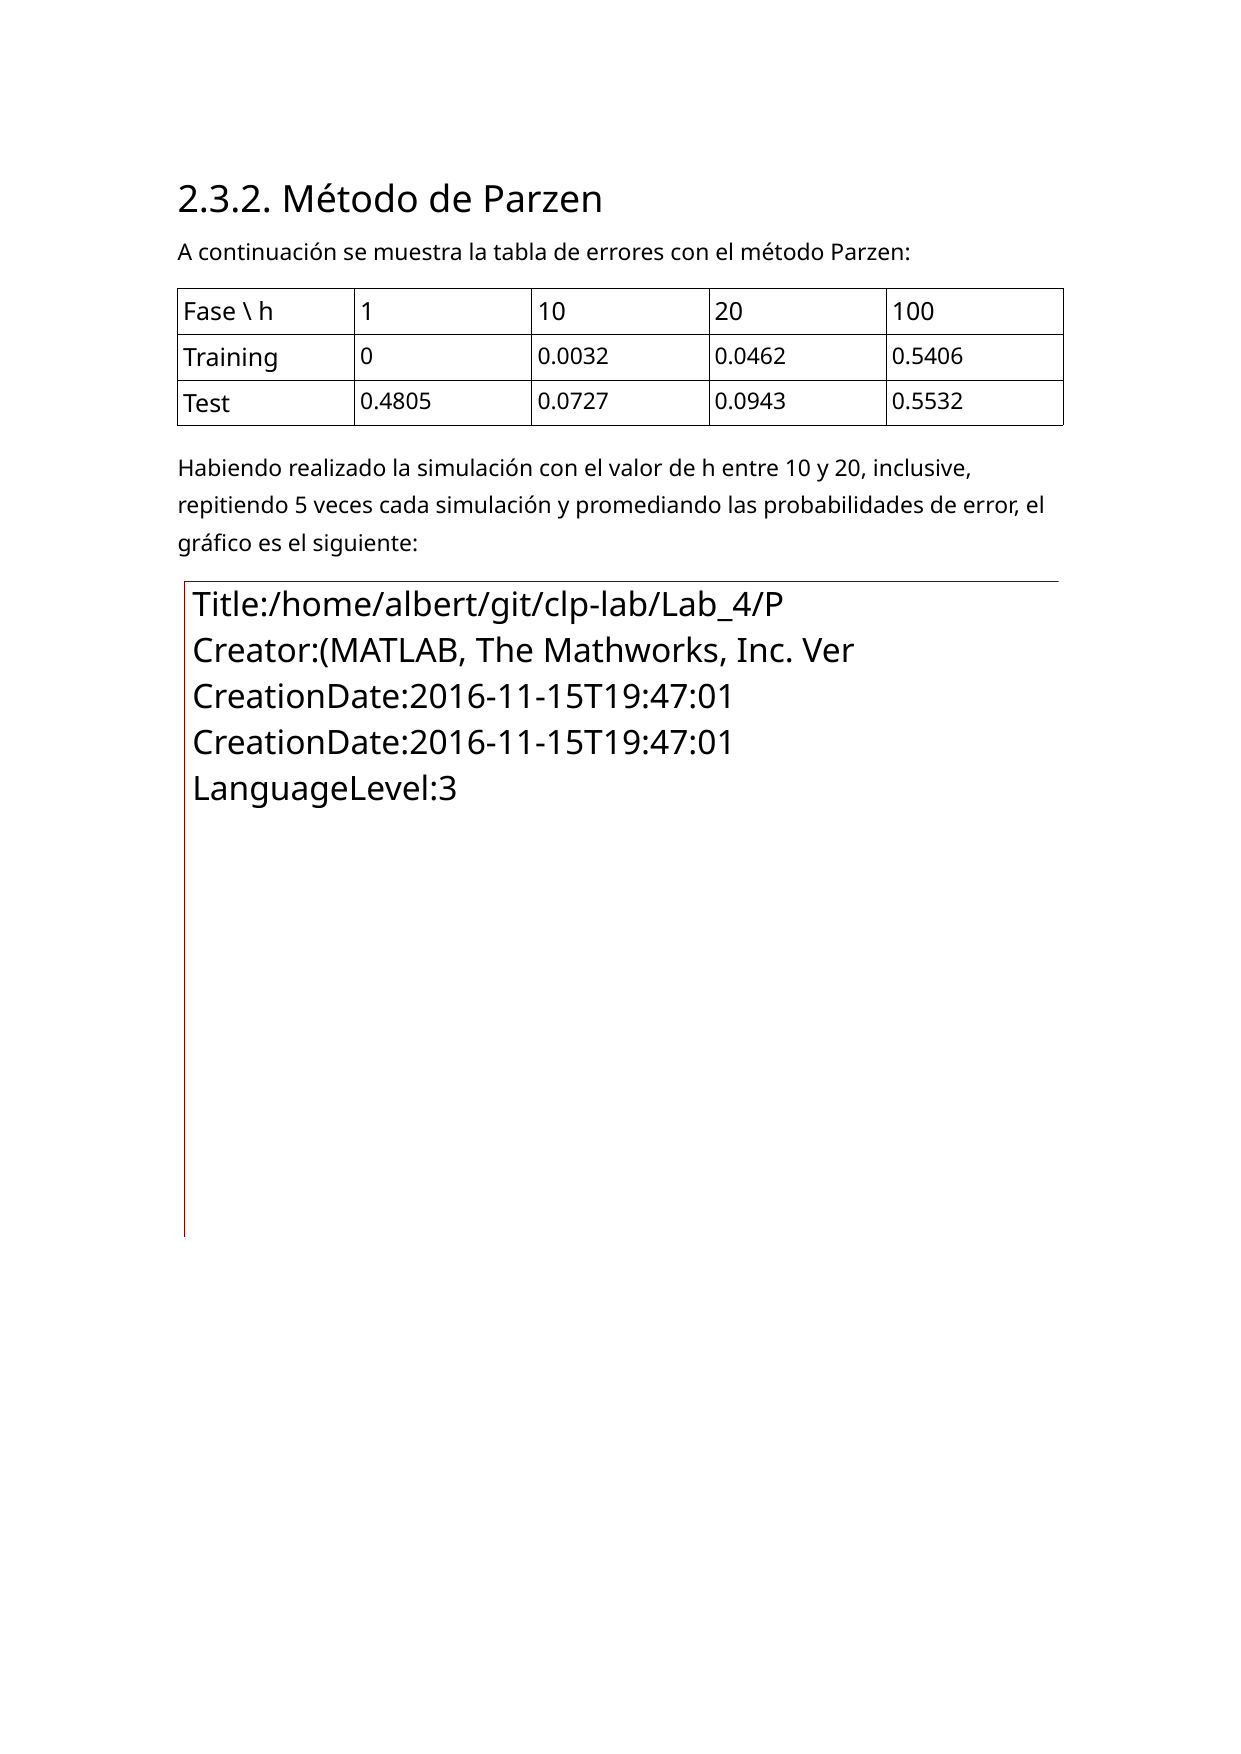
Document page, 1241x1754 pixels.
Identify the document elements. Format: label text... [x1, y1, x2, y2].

table_cell 0 [355, 335, 531, 379]
table_cell 0.0462 [710, 335, 886, 379]
table_cell 0.5406 [887, 335, 1063, 379]
table_cell 0.4805 [355, 381, 531, 425]
table_cell 0.0727 [532, 381, 709, 425]
table_header Fase \ h [178, 289, 354, 334]
table_cell 0.0943 [710, 381, 886, 425]
text Habiendo realizado la simulación con el valor de h entre 10 y 20, inclusive, repitiendo 5 veces cada simulación y promediando las probabilidades de error, el gráfico es el siguiente: [177, 452, 1063, 558]
table_cell 0.0032 [532, 335, 709, 379]
table_cell Training [178, 335, 354, 379]
table_header 1 [355, 289, 531, 334]
table_cell Test [178, 381, 354, 425]
text A continuación se muestra la tabla de errores con el método Parzen: [177, 236, 1063, 267]
table_header 20 [710, 289, 886, 334]
table_header 100 [887, 289, 1063, 334]
subtitle 2.3.2. Método de Parzen [177, 173, 1063, 224]
table_cell 0.5532 [887, 381, 1063, 425]
table_header 10 [532, 289, 709, 334]
